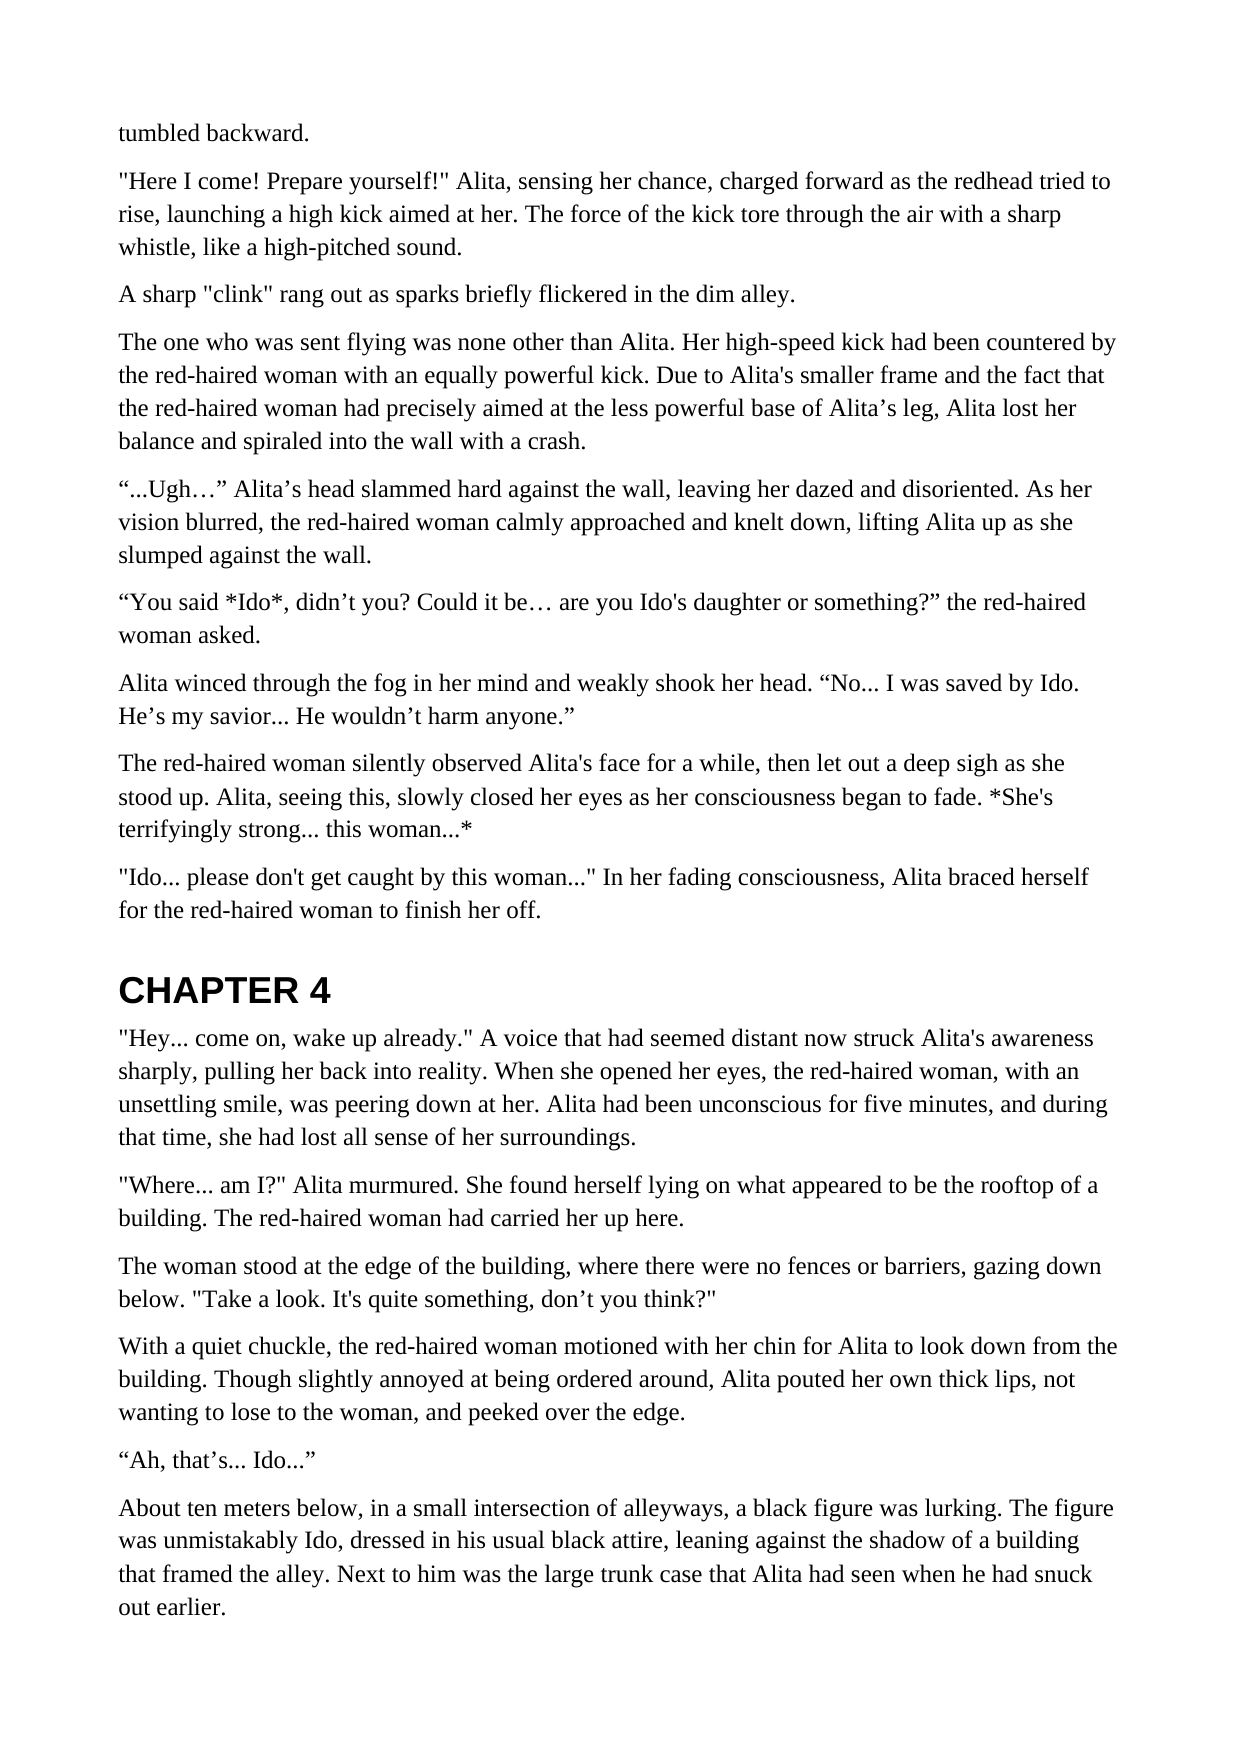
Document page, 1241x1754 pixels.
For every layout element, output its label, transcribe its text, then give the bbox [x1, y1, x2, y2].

text tumbled backward. [118, 118, 1122, 147]
text The one who was sent flying was none other than Alita. Her high-speed kick had been countered by the red-haired woman with an equally powerful kick. Due to Alita's smaller frame and the fact that the red-haired woman had precisely aimed at the less powerful base of Alita’s leg, Alita lost her balance and spiraled into the wall with a crash. [118, 327, 1122, 455]
subtitle CHAPTER 4 [118, 968, 1122, 1011]
text About ten meters below, in a small intersection of alleyways, a black figure was lurking. The figure was unmistakably Ido, dressed in his usual black attire, leaning against the shadow of a building that framed the alley. Next to him was the large trunk case that Alita had seen when he had snuck out earlier. [118, 1493, 1122, 1620]
text "Here I come! Prepare yourself!" Alita, sensing her chance, charged forward as the redhead tried to rise, launching a high kick aimed at her. The force of the kick tore through the air with a sharp whistle, like a high-pitched sound. [118, 166, 1122, 261]
text The woman stood at the edge of the building, where there were no fences or barriers, gazing down below. "Take a look. It's quite something, don’t you think?" [118, 1251, 1122, 1312]
text “Ah, that’s... Ido...” [118, 1445, 1122, 1474]
text Alita winced through the fog in her mind and weakly shook her head. “No... I was saved by Ido. He’s my savior... He wouldn’t harm anyone.” [118, 668, 1122, 730]
text "Where... am I?" Alita murmured. She found herself lying on what appeared to be the rooftop of a building. The red-haired woman had carried her up here. [118, 1170, 1122, 1232]
text “...Ugh…” Alita’s head slammed hard against the wall, leaving her dazed and disoriented. As her vision blurred, the red-haired woman calmly approached and knelt down, lifting Alita up as she slumped against the wall. [118, 474, 1122, 568]
text The red-haired woman silently observed Alita's face for a while, then let out a deep sigh as she stood up. Alita, seeing this, slowly closed her eyes as her consciousness began to fade. *She's terrifyingly strong... this woman...* [118, 748, 1122, 843]
text With a quiet chuckle, the red-haired woman motioned with her chin for Alita to look down from the building. Though slightly annoyed at being ordered around, Alita pouted her own thick lips, not wanting to lose to the woman, and peeked over the edge. [118, 1331, 1122, 1426]
text "Hey... come on, wake up already." A voice that had seemed distant now struck Alita's awareness sharply, pulling her back into reality. When she opened her eyes, the red-haired woman, with an unsettling smile, was peering down at her. Alita had been unconscious for five minutes, and during that time, she had lost all sense of her surroundings. [118, 1023, 1122, 1151]
text A sharp "clink" rang out as sparks briefly flickered in the dim alley. [118, 279, 1122, 308]
text "Ido... please don't get caught by this woman..." In her fading consciousness, Alita braced herself for the red-haired woman to finish her off. [118, 862, 1122, 924]
text “You said *Ido*, didn’t you? Could it be… are you Ido's daughter or something?” the red-haired woman asked. [118, 587, 1122, 649]
